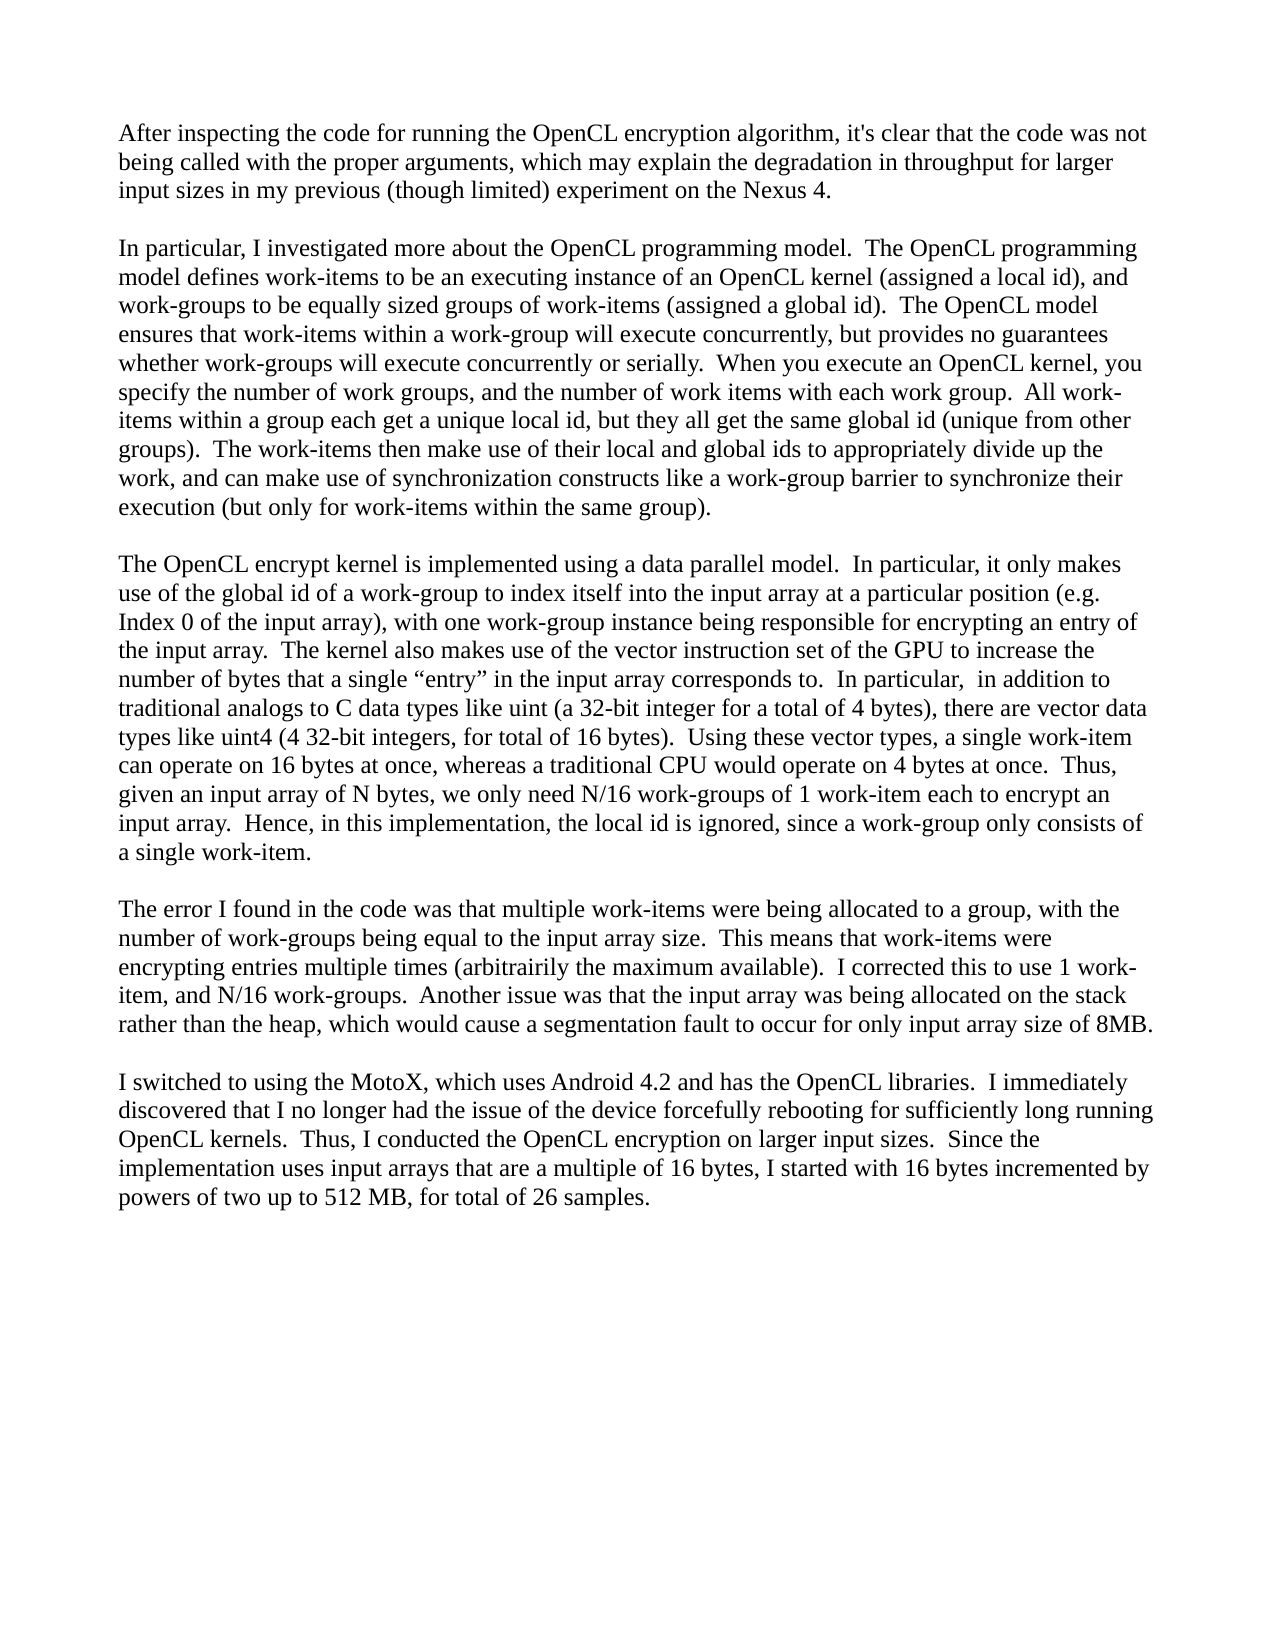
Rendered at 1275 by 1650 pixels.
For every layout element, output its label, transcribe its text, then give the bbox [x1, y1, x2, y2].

text I switched to using the MotoX, which uses Android 4.2 and has the OpenCL libraries. I immediately discovered that I no longer had the issue of the device forcefully rebooting for sufficiently long running OpenCL kernels. Thus, I conducted the OpenCL encryption on larger input sizes. Since the implementation uses input arrays that are a multiple of 16 bytes, I started with 16 bytes incremented by powers of two up to 512 MB, for total of 26 samples. [118, 1067, 1157, 1211]
text The error I found in the code was that multiple work-items were being allocated to a group, with the number of work-groups being equal to the input array size. This means that work-items were encrypting entries multiple times (arbitrairily the maximum available). I corrected this to use 1 work-item, and N/16 work-groups. Another issue was that the input array was being allocated on the stack rather than the heap, which would cause a segmentation fault to occur for only input array size of 8MB. [118, 894, 1157, 1038]
text The OpenCL encrypt kernel is implemented using a data parallel model. In particular, it only makes use of the global id of a work-group to index itself into the input array at a particular position (e.g. Index 0 of the input array), with one work-group instance being responsible for encrypting an entry of the input array. The kernel also makes use of the vector instruction set of the GPU to increase the number of bytes that a single “entry” in the input array corresponds to. In particular, in addition to traditional analogs to C data types like uint (a 32-bit integer for a total of 4 bytes), there are vector data types like uint4 (4 32-bit integers, for total of 16 bytes). Using these vector types, a single work-item can operate on 16 bytes at once, whereas a traditional CPU would operate on 4 bytes at once. Thus, given an input array of N bytes, we only need N/16 work-groups of 1 work-item each to encrypt an input array. Hence, in this implementation, the local id is ignored, since a work-group only consists of a single work-item. [118, 549, 1157, 866]
text After inspecting the code for running the OpenCL encryption algorithm, it's clear that the code was not being called with the proper arguments, which may explain the degradation in throughput for larger input sizes in my previous (though limited) experiment on the Nexus 4. [118, 118, 1157, 204]
text In particular, I investigated more about the OpenCL programming model. The OpenCL programming model defines work-items to be an executing instance of an OpenCL kernel (assigned a local id), and work-groups to be equally sized groups of work-items (assigned a global id). The OpenCL model ensures that work-items within a work-group will execute concurrently, but provides no guarantees whether work-groups will execute concurrently or serially. When you execute an OpenCL kernel, you specify the number of work groups, and the number of work items with each work group. All work-items within a group each get a unique local id, but they all get the same global id (unique from other groups). The work-items then make use of their local and global ids to appropriately divide up the work, and can make use of synchronization constructs like a work-group barrier to synchronize their execution (but only for work-items within the same group). [118, 233, 1157, 521]
